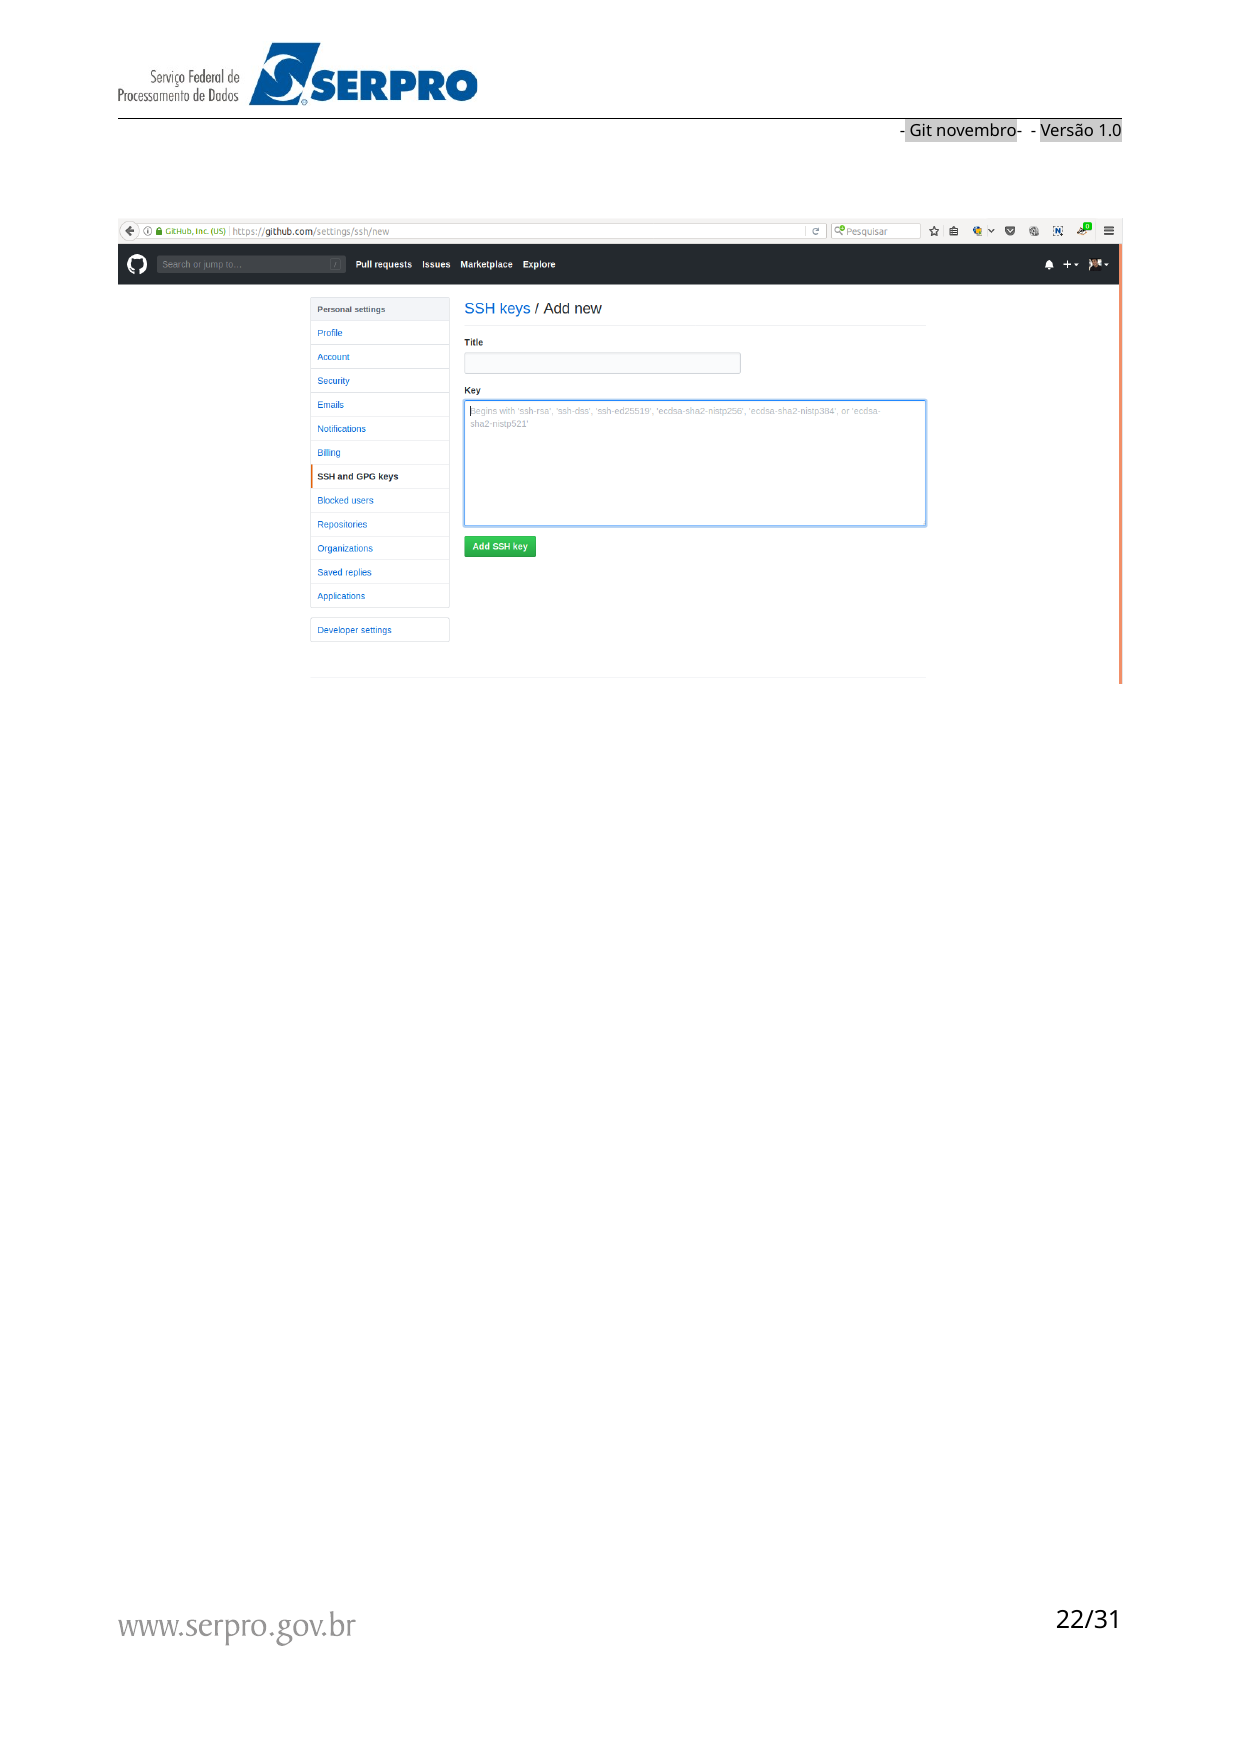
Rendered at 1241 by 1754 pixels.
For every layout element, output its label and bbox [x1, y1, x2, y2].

picture [118, 41, 478, 106]
picture [118, 218, 1123, 684]
